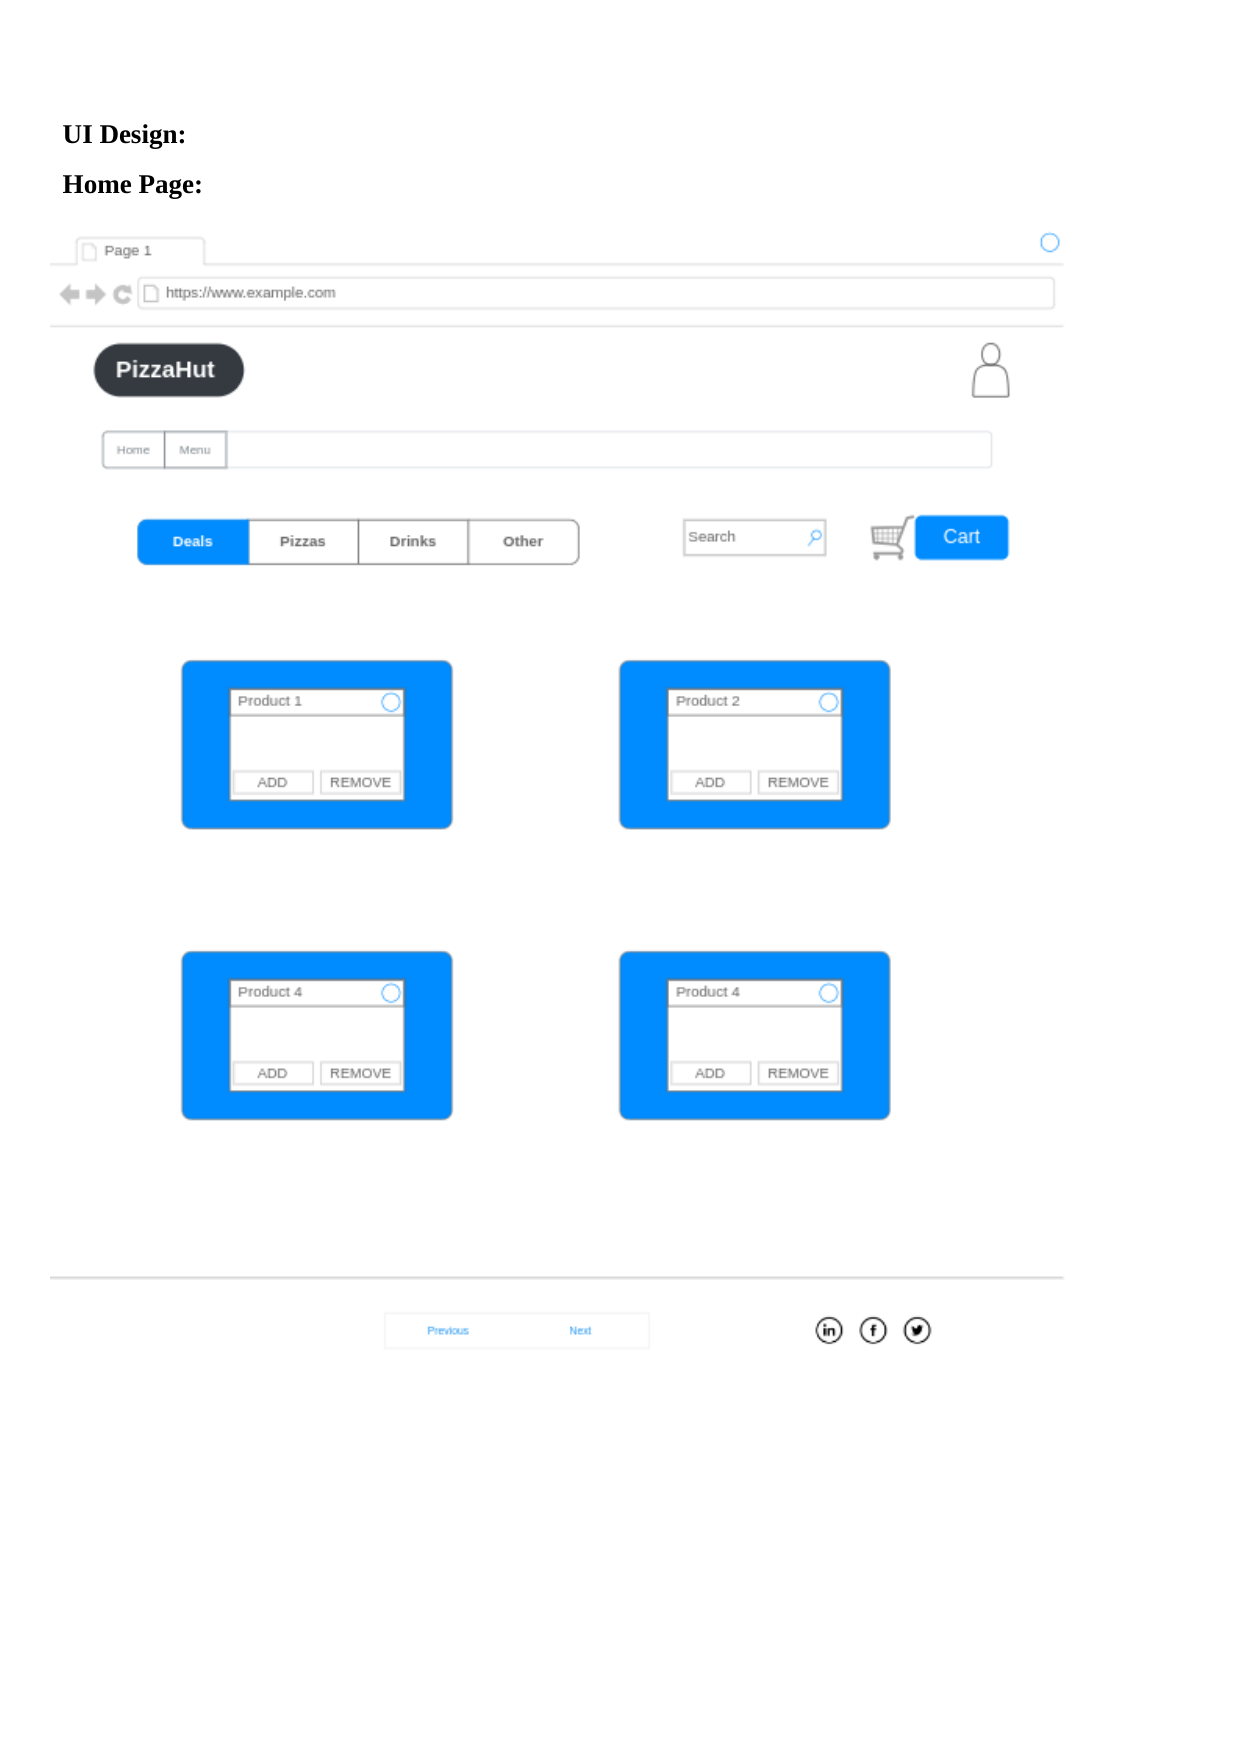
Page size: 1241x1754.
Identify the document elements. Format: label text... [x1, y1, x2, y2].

text Home Page: [62, 168, 1122, 199]
picture [50, 229, 1066, 1402]
text UI Design: [62, 118, 1122, 149]
